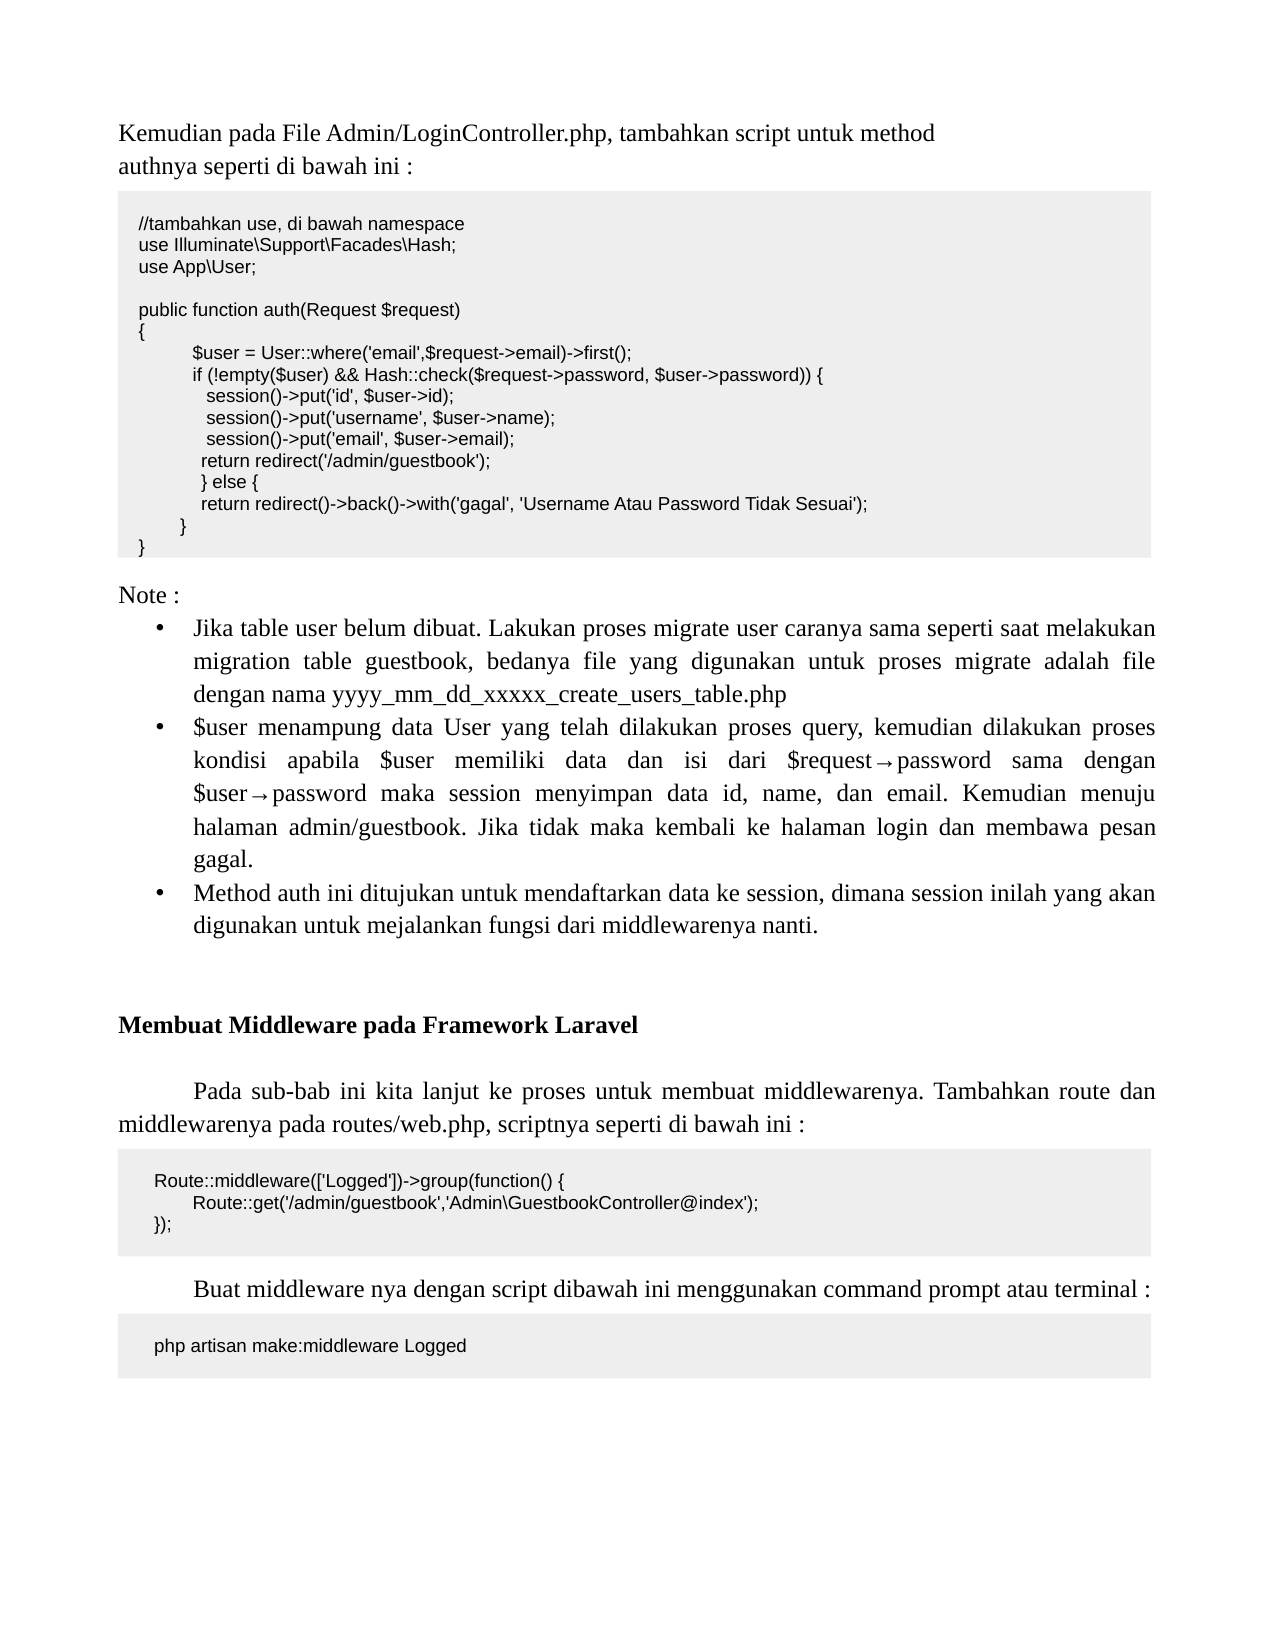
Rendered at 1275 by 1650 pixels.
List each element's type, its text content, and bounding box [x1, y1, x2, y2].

text Pada sub-bab ini kita lanjut ke proses untuk membuat middlewarenya. Tambahkan route dan middlewarenya pada routes/web.php, scriptnya seperti di bawah ini : [118, 1076, 1157, 1137]
text Note : [118, 580, 1157, 609]
list Method auth ini ditujukan untuk mendaftarkan data ke session, dimana session inilah yang akan digunakan untuk mejalankan fungsi dari middlewarenya nanti. [156, 878, 1157, 939]
text authnya seperti di bawah ini : [118, 151, 1157, 180]
text Membuat Middleware pada Framework Laravel [118, 1010, 1157, 1038]
list Jika table user belum dibuat. Lakukan proses migrate user caranya sama seperti saat melakukan migration table guestbook, bedanya file yang digunakan untuk proses migrate adalah file dengan nama yyyy_mm_dd_xxxxx_create_users_table.php [156, 613, 1157, 708]
list $user menampung data User yang telah dilakukan proses query, kemudian dilakukan proses kondisi apabila $user memiliki data dan isi dari $request→password sama dengan $user→password maka session menyimpan data id, name, dan email. Kemudian menuju halaman admin/guestbook. Jika tidak maka kembali ke halaman login dan membawa pesan gagal. [156, 712, 1157, 873]
text Kemudian pada File Admin/LoginController.php, tambahkan script untuk method [118, 118, 1157, 147]
text Buat middleware nya dengan script dibawah ini menggunakan command prompt atau terminal : [118, 1274, 1157, 1303]
